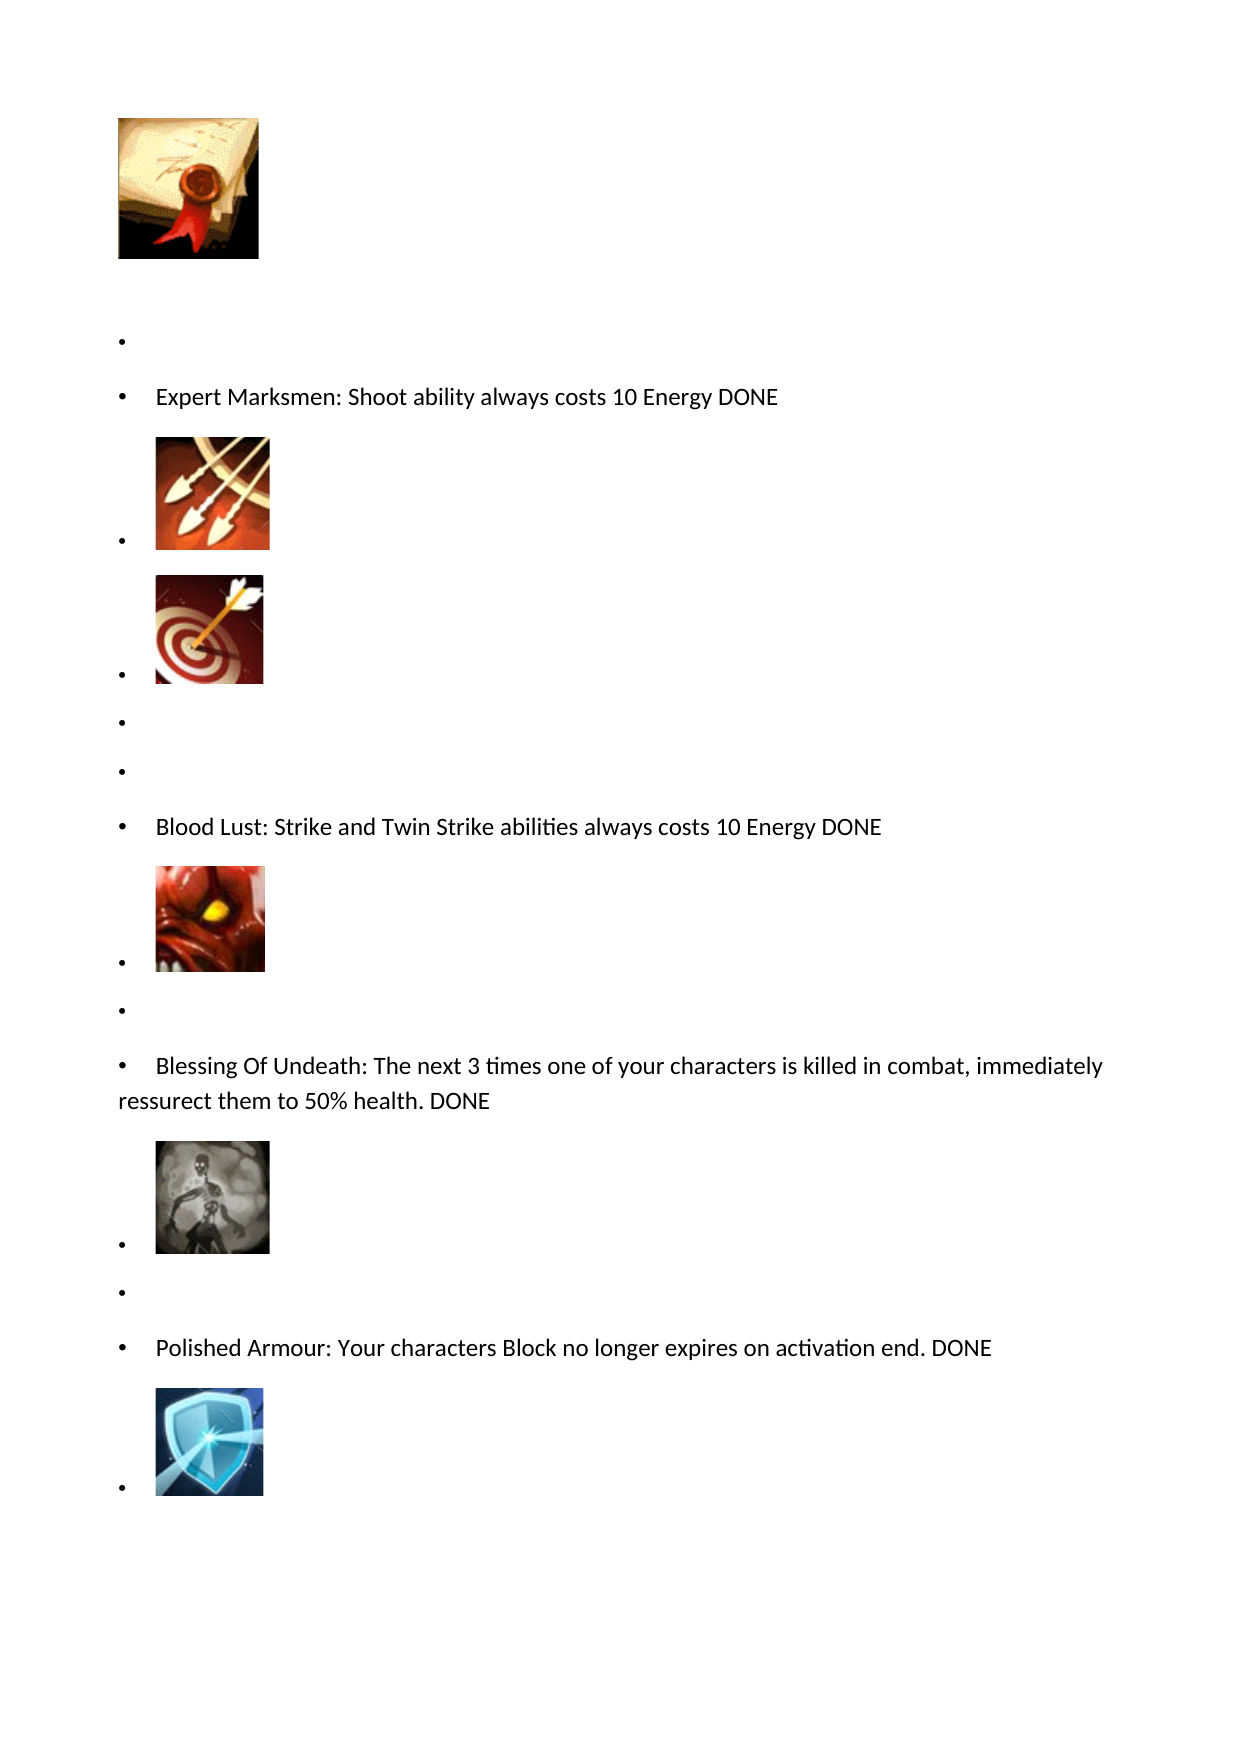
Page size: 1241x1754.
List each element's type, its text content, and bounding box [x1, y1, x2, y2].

list Polished Armour: Your characters Block no longer expires on activation end. DONE [81, 1332, 1122, 1363]
list Blessing Of Undeath: The next 3 times one of your characters is killed in combat, immediately ressurect them to 50% health. DONE [81, 1050, 1122, 1116]
list Expert Marksmen: Shoot ability always costs 10 Energy DONE [81, 381, 1122, 412]
list Blood Lust: Strike and Twin Strike abilities always costs 10 Energy DONE [81, 811, 1122, 841]
